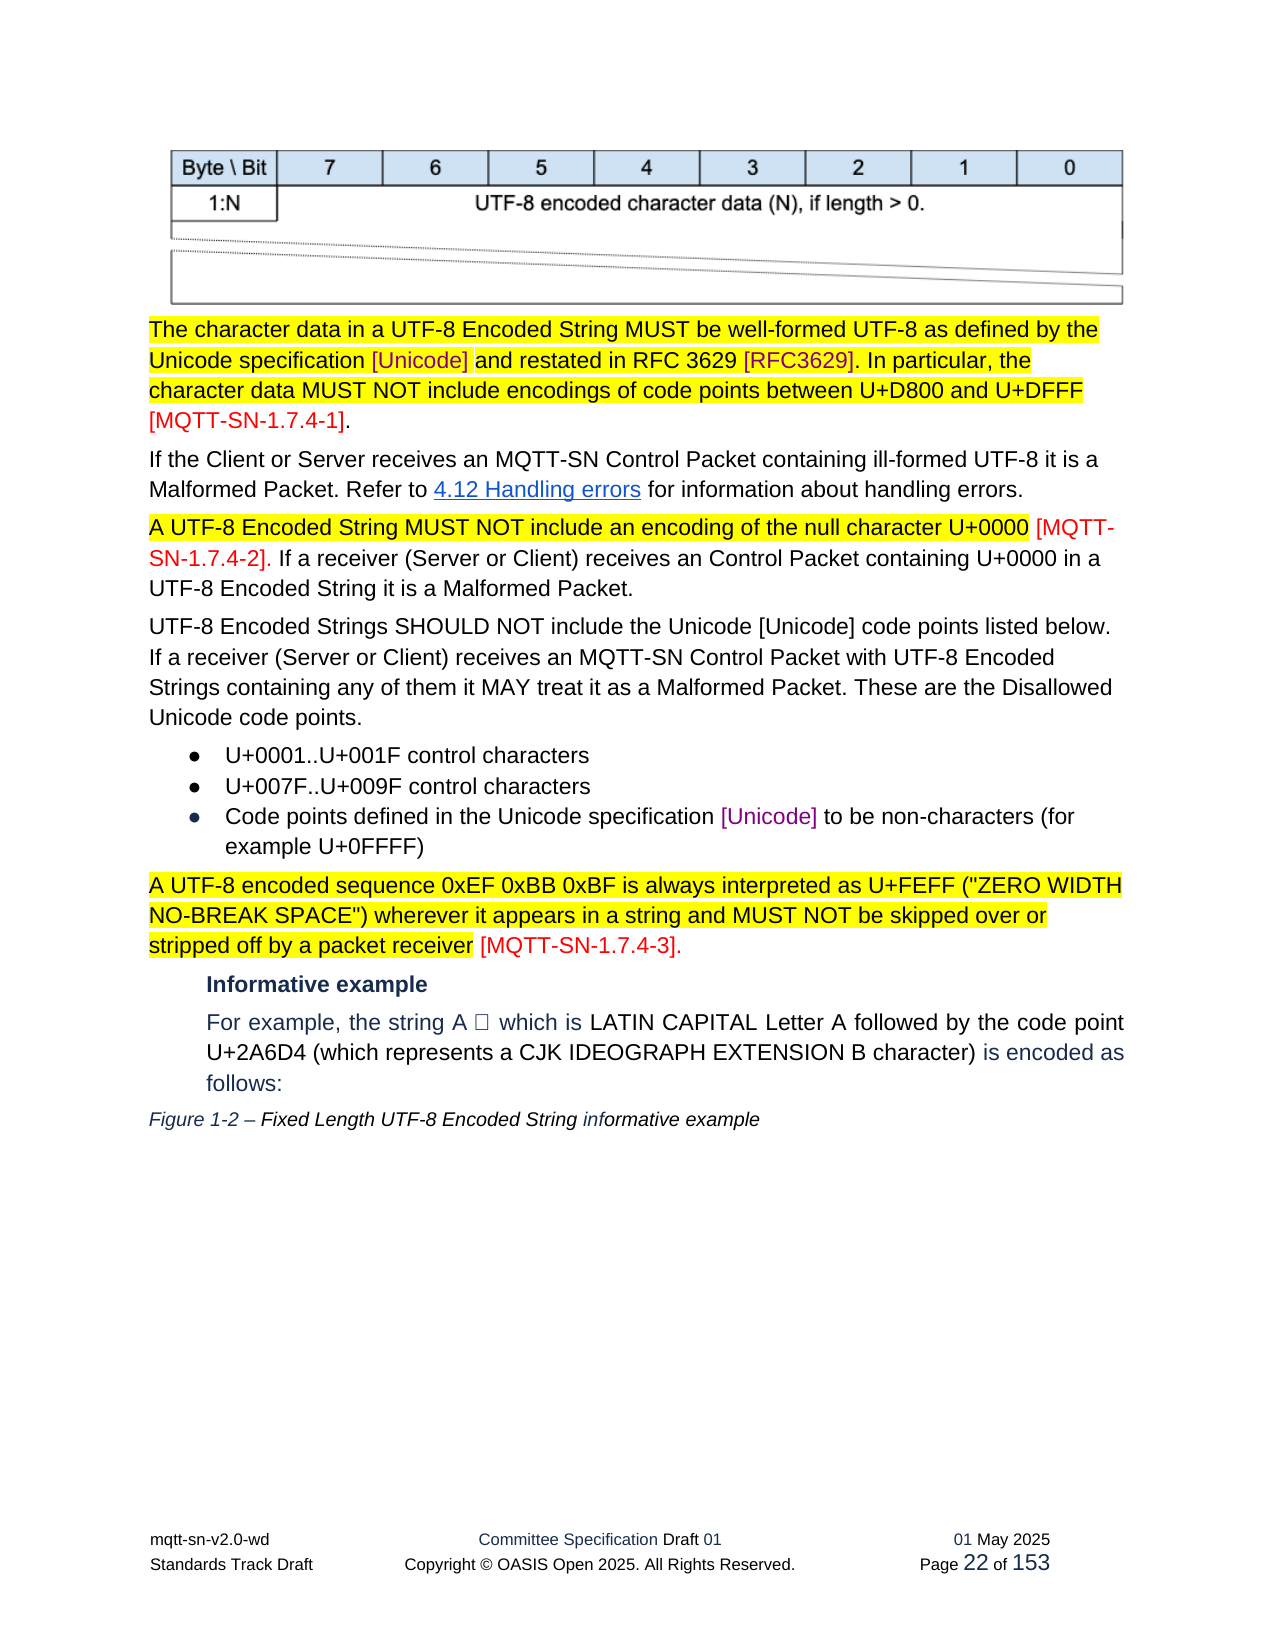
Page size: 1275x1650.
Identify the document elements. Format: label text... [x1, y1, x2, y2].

text A UTF-8 encoded sequence 0xEF 0xBB 0xBF is always interpreted as U+FEFF ("ZERO WIDTH NO-BREAK SPACE") wherever it appears in a string and MUST NOT be skipped over or stripped off by a packet receiver [MQTT-SN-1.7.4-3]. [148, 872, 1124, 958]
text Figure 1-2 – Fixed Length UTF-8 Encoded String informative example [148, 1108, 1124, 1131]
text A UTF-8 Encoded String MUST NOT include an encoding of the null character U+0000 [MQTT-SN-1.7.4-2]. If a receiver (Server or Client) receives an Control Packet containing U+0000 in a UTF-8 Encoded String it is a Malformed Packet. [148, 514, 1124, 601]
text If the Client or Server receives an MQTT-SN Control Packet containing ill-formed UTF-8 it is a Malformed Packet. Refer to 4.12 Handling errors for information about handling errors. [148, 446, 1124, 502]
text For example, the string A𪛔 which is LATIN CAPITAL Letter A followed by the code point U+2A6D4 (which represents a CJK IDEOGRAPH EXTENSION B character) is encoded as follows: [206, 1009, 1124, 1096]
text The character data in a UTF-8 Encoded String MUST be well-formed UTF-8 as defined by the Unicode specification [Unicode] and restated in RFC 3629 [RFC3629]. In particular, the character data MUST NOT include encodings of code points between U+D800 and U+DFFF [MQTT-SN-1.7.4-1]. [148, 316, 1124, 433]
list U+007F..U+009F control characters [187, 773, 1125, 799]
list Code points defined in the Unicode specification [Unicode] to be non-characters (for example U+0FFFF) [187, 803, 1125, 859]
text Informative example [206, 971, 1124, 997]
list U+0001..U+001F control characters [187, 742, 1125, 769]
text UTF-8 Encoded Strings SHOULD NOT include the Unicode [Unicode] code points listed below. If a receiver (Server or Client) receives an MQTT-SN Control Packet with UTF-8 Encoded Strings containing any of them it MAY treat it as a Malformed Packet. These are the Disallowed Unicode code points. [148, 613, 1124, 730]
picture [148, 150, 1124, 305]
